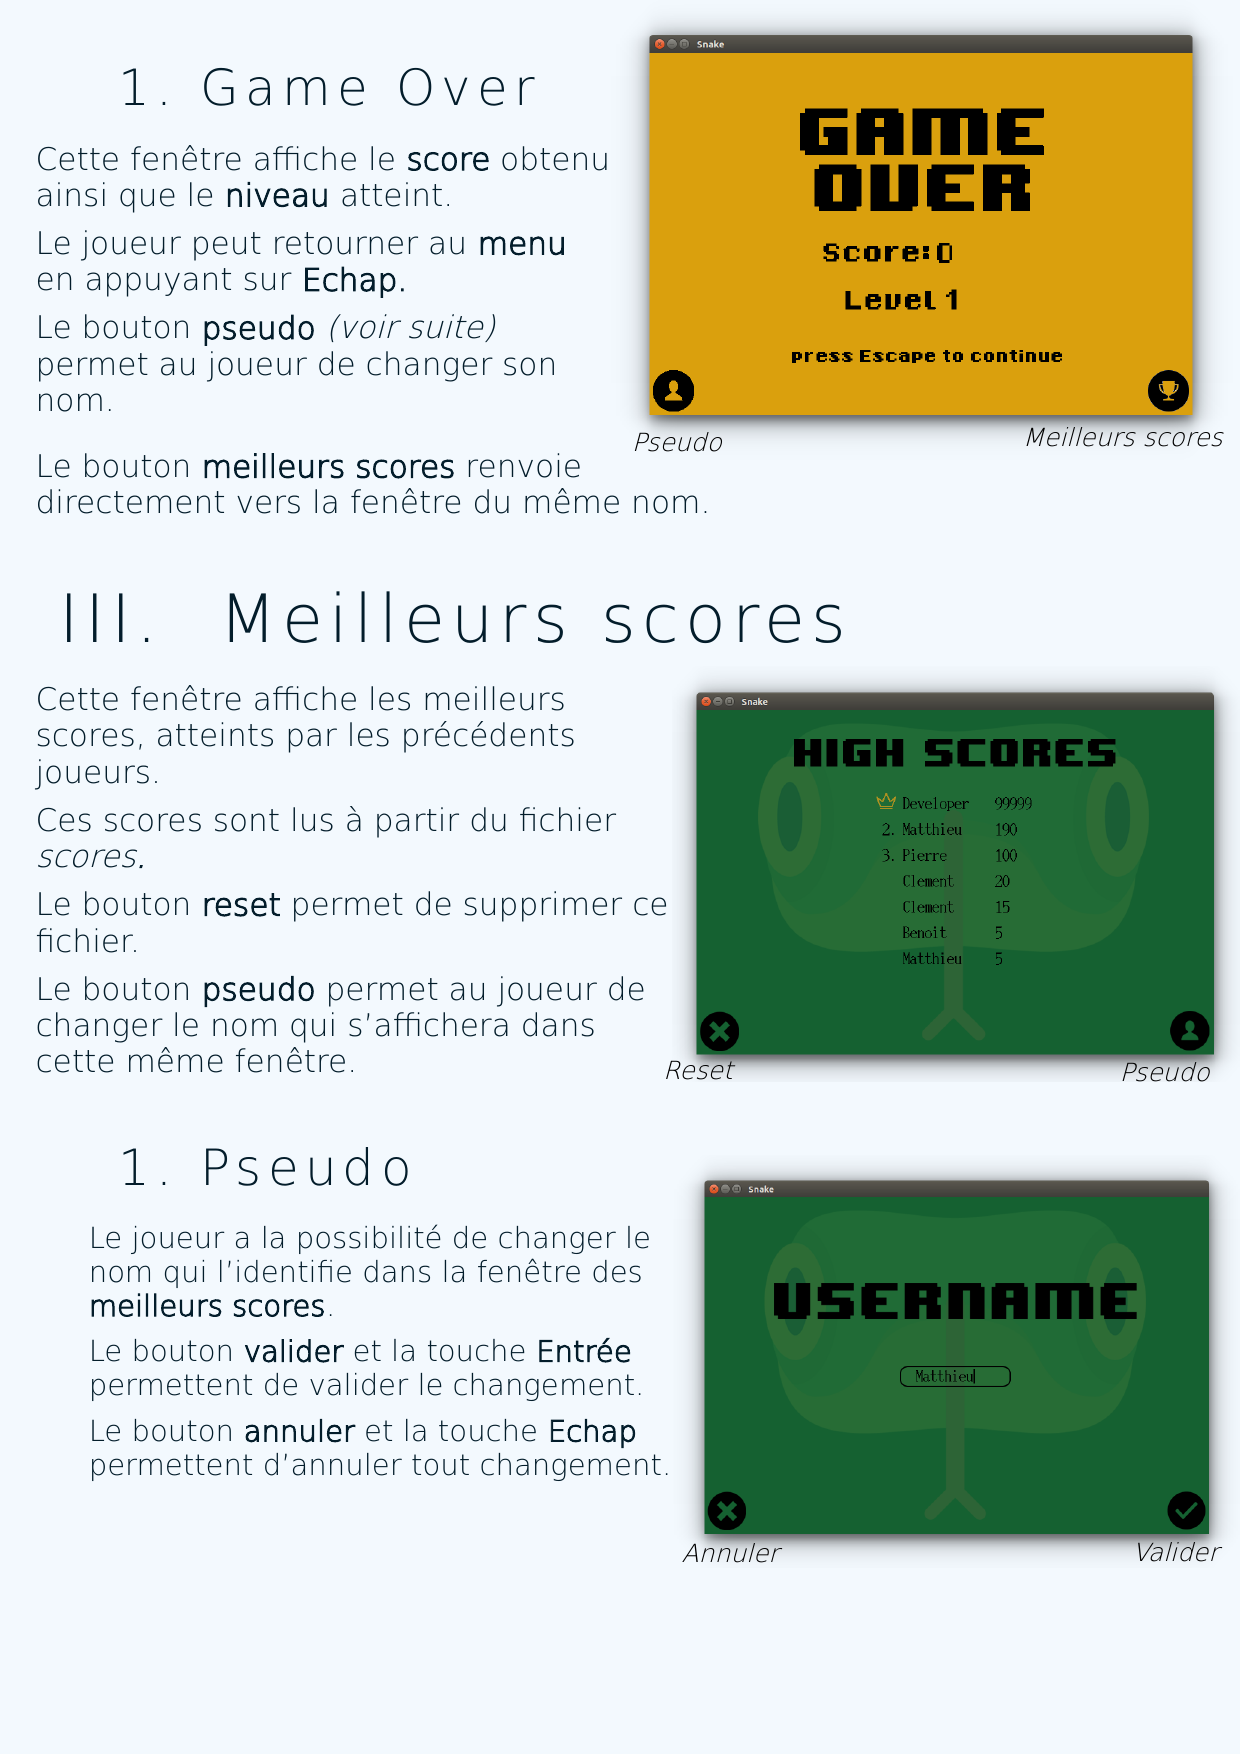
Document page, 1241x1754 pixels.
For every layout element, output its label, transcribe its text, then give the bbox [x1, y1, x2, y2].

text Le bouton pseudo permet au joueur de changer le nom qui s’affichera dans cette même fenêtre. [35, 971, 672, 1080]
text Le joueur peut retourner au menu en appuyant sur Echap. [35, 225, 610, 298]
text 1. Pseudo [118, 1139, 1240, 1197]
text Le bouton valider et la touche Entrée permettent de valider le changement. [88, 1334, 673, 1402]
text Le bouton meilleurs scores renvoie directement vers la fenêtre du même nom. [35, 448, 1205, 521]
text Le joueur a la possibilité de changer le nom qui l’identifie dans la fenêtre des meilleurs scores. [88, 1221, 673, 1323]
text Cette fenêtre affiche le score obtenu ainsi que le niveau atteint. [35, 141, 610, 213]
text Le bouton annuler et la touche Echap permettent d’annuler tout changement. [88, 1414, 673, 1482]
text 1. Game Over [118, 59, 610, 117]
picture [610, 0, 1240, 461]
text III. Meilleurs scores [59, 580, 1240, 658]
text Cette fenêtre affiche les meilleurs scores, atteints par les précédents joueurs. [35, 681, 672, 790]
picture [672, 666, 1238, 1082]
text Le bouton pseudo (voir suite) permet au joueur de changer son nom. [35, 310, 610, 419]
text Le bouton reset permet de supprimer ce fichier. [35, 887, 672, 959]
text Ces scores sont lus à partir du fichier scores. [35, 802, 672, 875]
picture [673, 1155, 1240, 1568]
